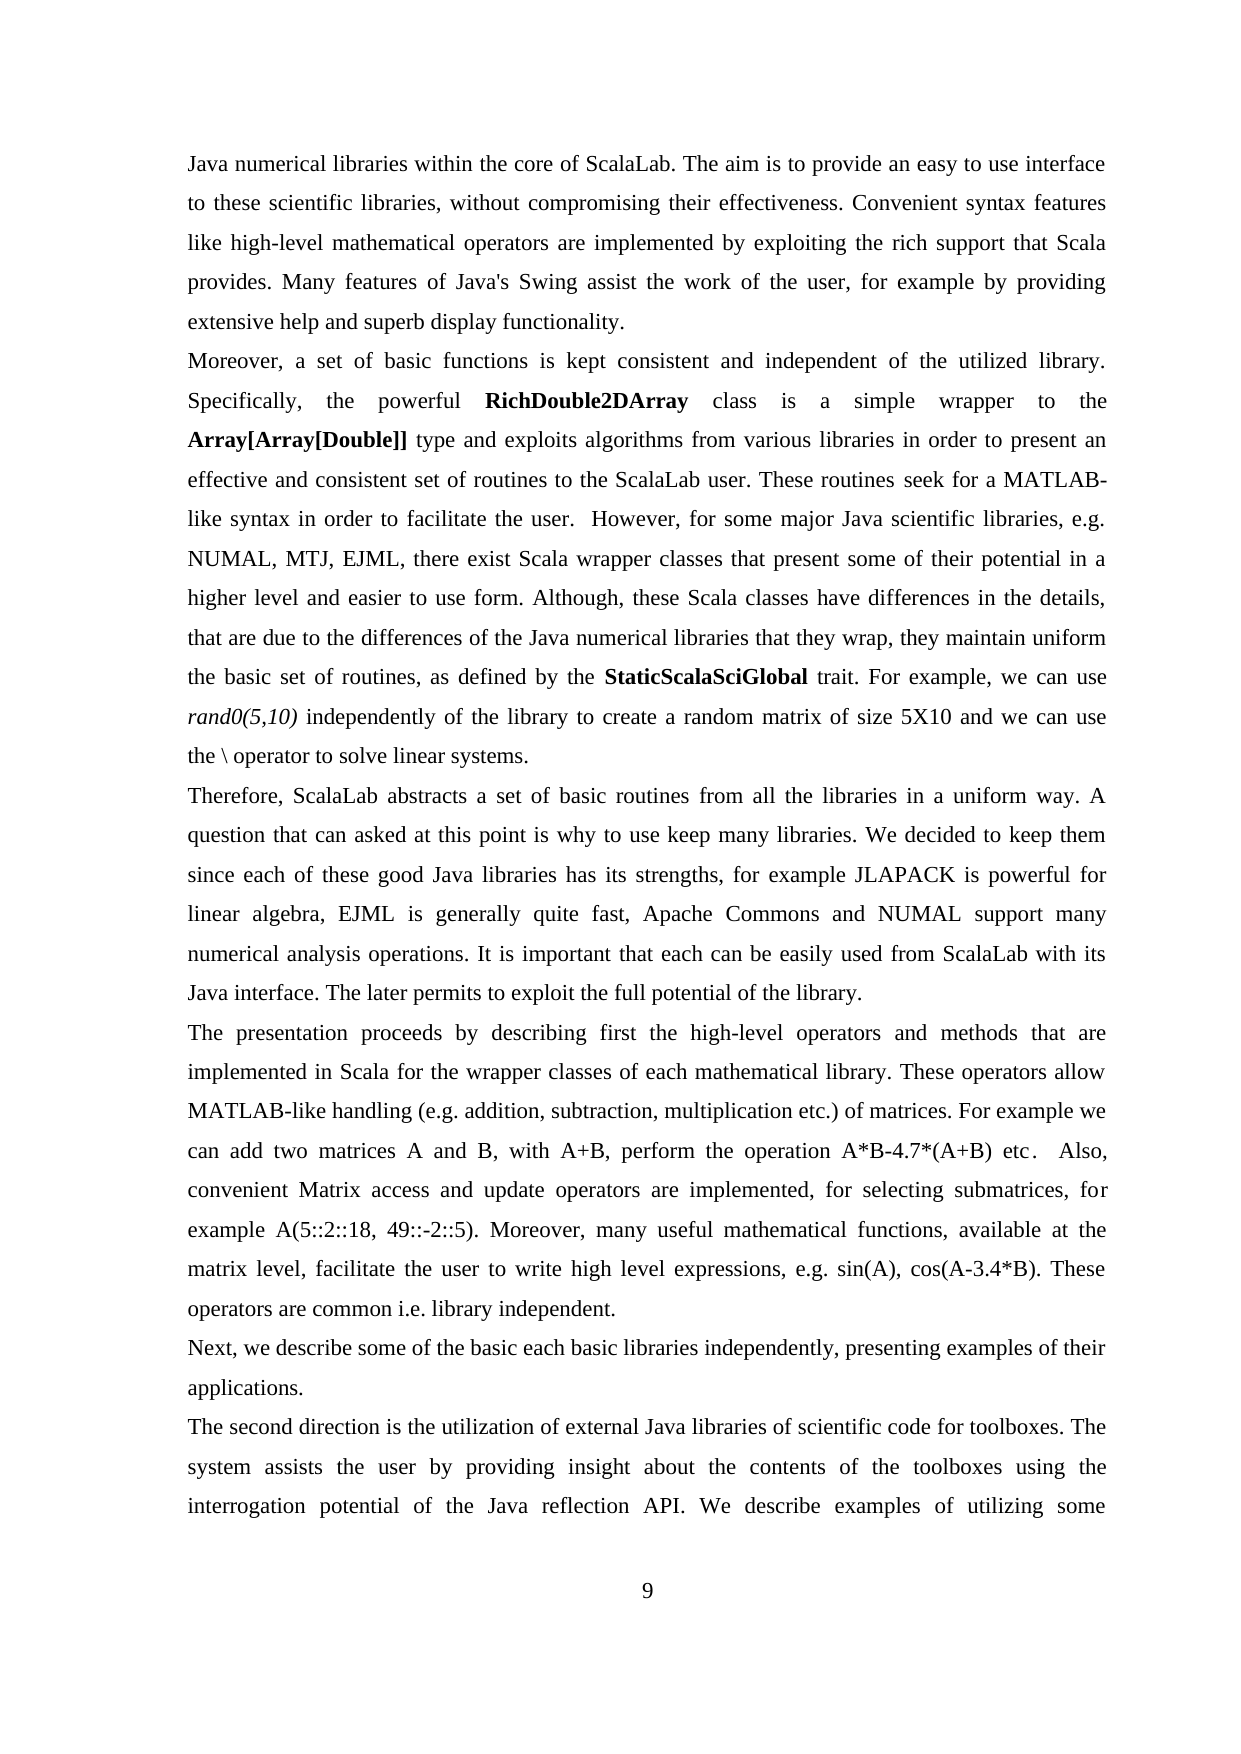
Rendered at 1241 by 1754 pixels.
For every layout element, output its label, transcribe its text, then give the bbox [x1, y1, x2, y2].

text The presentation proceeds by describing first the high-level operators and methods that are implemented in Scala for the wrapper classes of each mathematical library. These operators allow MATLAB-like handling (e.g. addition, subtraction, multiplication etc.) of matrices. For example we can add two matrices A and B, with A+B, perform the operation A*B-4.7*(A+B) etc. Also, convenient Matrix access and update operators are implemented, for selecting submatrices, for example A(5::2::18, 49::-2::5). Moreover, many useful mathematical functions, available at the matrix level, facilitate the user to write high level expressions, e.g. sin(A), cos(A-3.4*B). These operators are common i.e. library independent. [187, 1018, 1108, 1321]
text Therefore, ScalaLab abstracts a set of basic routines from all the libraries in a uniform way. A question that can asked at this point is why to use keep many libraries. We decided to keep them since each of these good Java libraries has its strengths, for example JLAPACK is powerful for linear algebra, EJML is generally quite fast, Apache Commons and NUMAL support many numerical analysis operations. It is important that each can be easily used from ScalaLab with its Java interface. The later permits to exploit the full potential of the library. [187, 782, 1108, 1005]
text Java numerical libraries within the core of ScalaLab. The aim is to provide an easy to use interface to these scientific libraries, without compromising their effectiveness. Convenient syntax features like high-level mathematical operators are implemented by exploiting the rich support that Scala provides. Many features of Java's Swing assist the work of the user, for example by providing extensive help and superb display functionality. [187, 150, 1108, 334]
text Next, we describe some of the basic each basic libraries independently, presenting examples of their applications. [187, 1334, 1108, 1400]
text The second direction is the utilization of external Java libraries of scientific code for toolboxes. The system assists the user by providing insight about the contents of the toolboxes using the interrogation potential of the Java reflection API. We describe examples of utilizing some [187, 1413, 1108, 1519]
text Moreover, a set of basic functions is kept consistent and independent of the utilized library. Specifically, the powerful RichDouble2DArray class is a simple wrapper to the Array[Array[Double]] type and exploits algorithms from various libraries in order to present an effective and consistent set of routines to the ScalaLab user. These routines seek for a MATLAB-like syntax in order to facilitate the user. However, for some major Java scientific libraries, e.g. NUMAL, MTJ, EJML, there exist Scala wrapper classes that present some of their potential in a higher level and easier to use form. Although, these Scala classes have differences in the details, that are due to the differences of the Java numerical libraries that they wrap, they maintain uniform the basic set of routines, as defined by the StaticScalaSciGlobal trait. For example, we can use rand0(5,10) independently of the library to create a random matrix of size 5X10 and we can use the \ operator to solve linear systems. [187, 347, 1108, 768]
